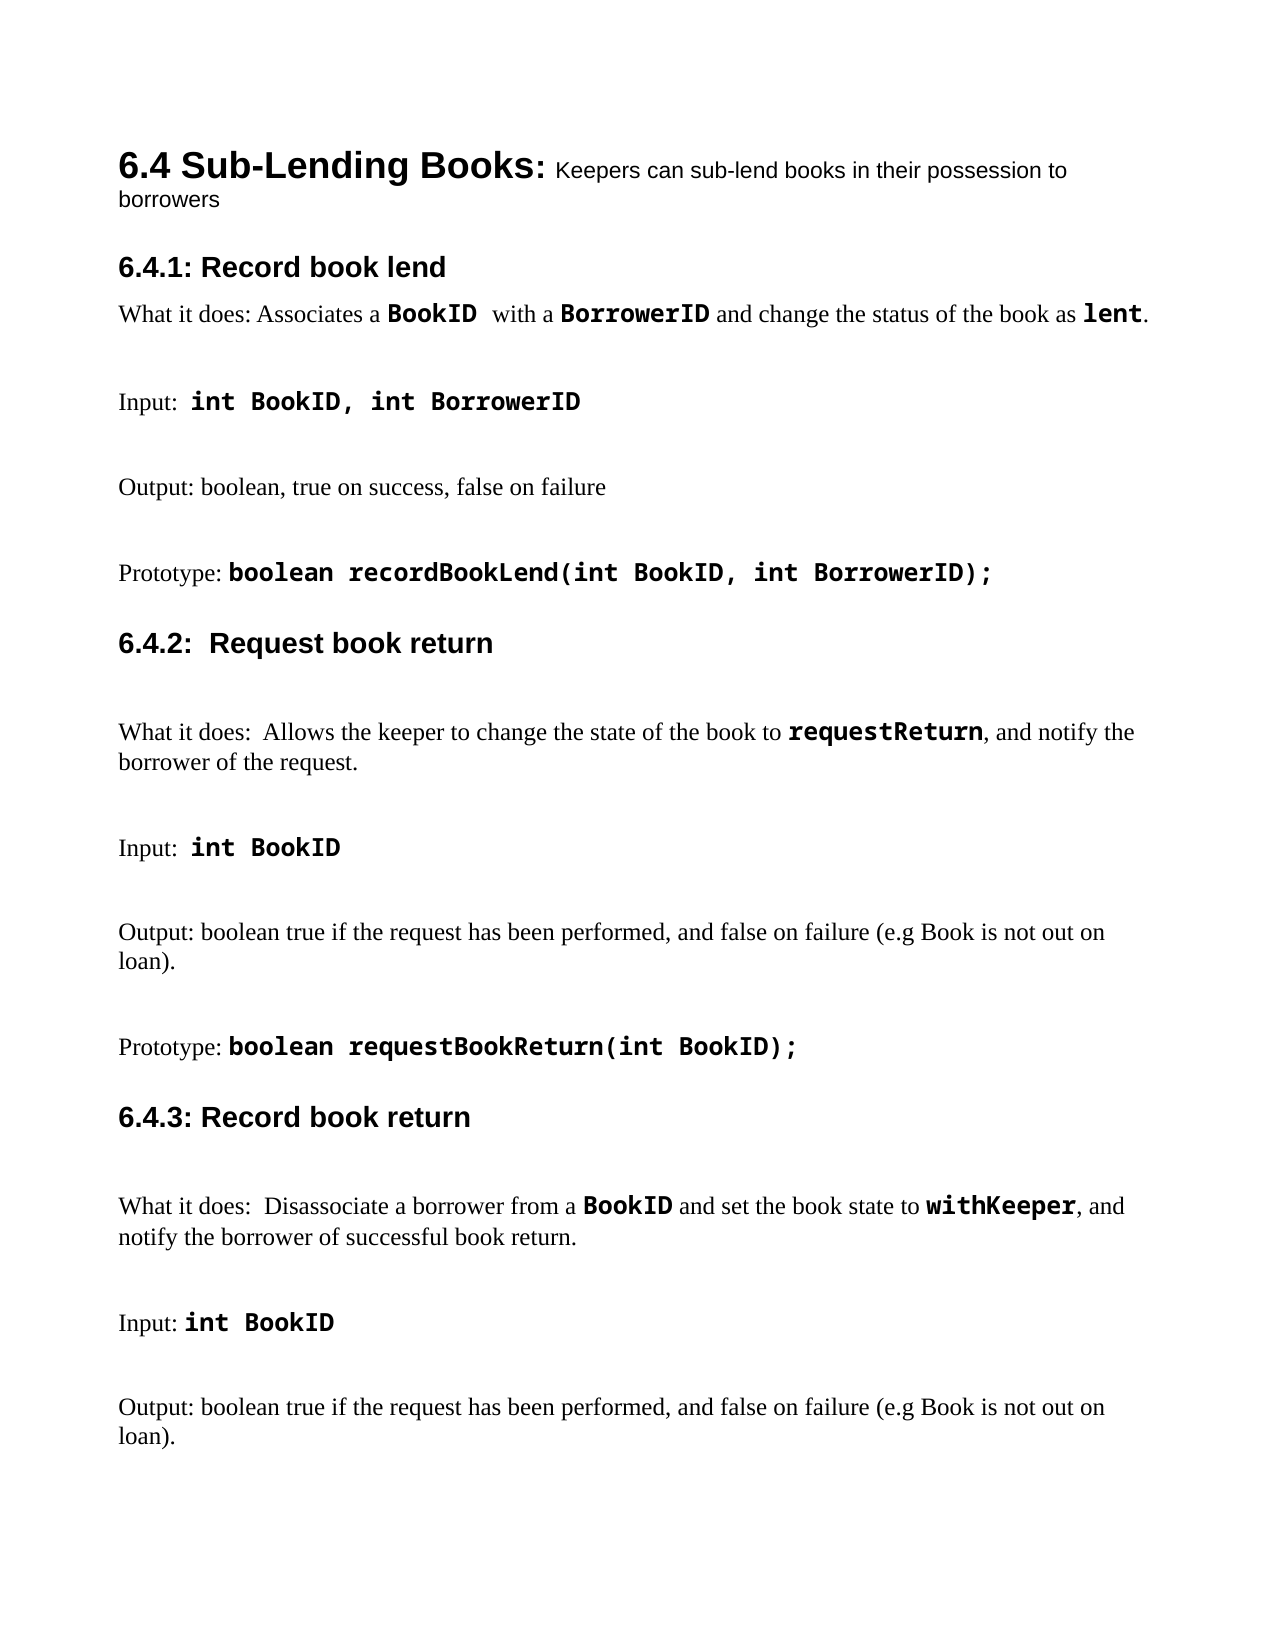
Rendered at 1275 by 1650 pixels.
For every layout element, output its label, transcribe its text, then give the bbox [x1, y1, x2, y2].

text Input: int BookID, int BorrowerID [118, 384, 1157, 418]
subtitle 6.4.2: Request book return [118, 626, 1157, 659]
subtitle 6.4 Sub-Lending Books: Keepers can sub-lend books in their possession to borrowers [118, 143, 1157, 213]
text What it does: Allows the keeper to change the state of the book to requestReturn, and notify the borrower of the request. [118, 713, 1157, 776]
text What it does: Disassociate a borrower from a BookID and set the book state to withKeeper, and notify the borrower of successful book return. [118, 1188, 1157, 1250]
text Output: boolean true if the request has been performed, and false on failure (e.g Book is not out on loan). [118, 917, 1157, 975]
text What it does: Associates a BookID with a BorrowerID and change the status of the book as lent. [118, 296, 1157, 330]
text Output: boolean true if the request has been performed, and false on failure (e.g Book is not out on loan). [118, 1392, 1157, 1449]
text Input: int BookID [118, 830, 1157, 864]
subtitle 6.4.3: Record book return [118, 1100, 1157, 1134]
text Prototype: boolean recordBookLend(int BookID, int BorrowerID); [118, 554, 1157, 588]
text Prototype: boolean requestBookReturn(int BookID); [118, 1029, 1157, 1063]
text Output: boolean, true on success, false on failure [118, 472, 1157, 501]
text Input: int BookID [118, 1304, 1157, 1338]
subtitle 6.4.1: Record book lend [118, 250, 1157, 284]
